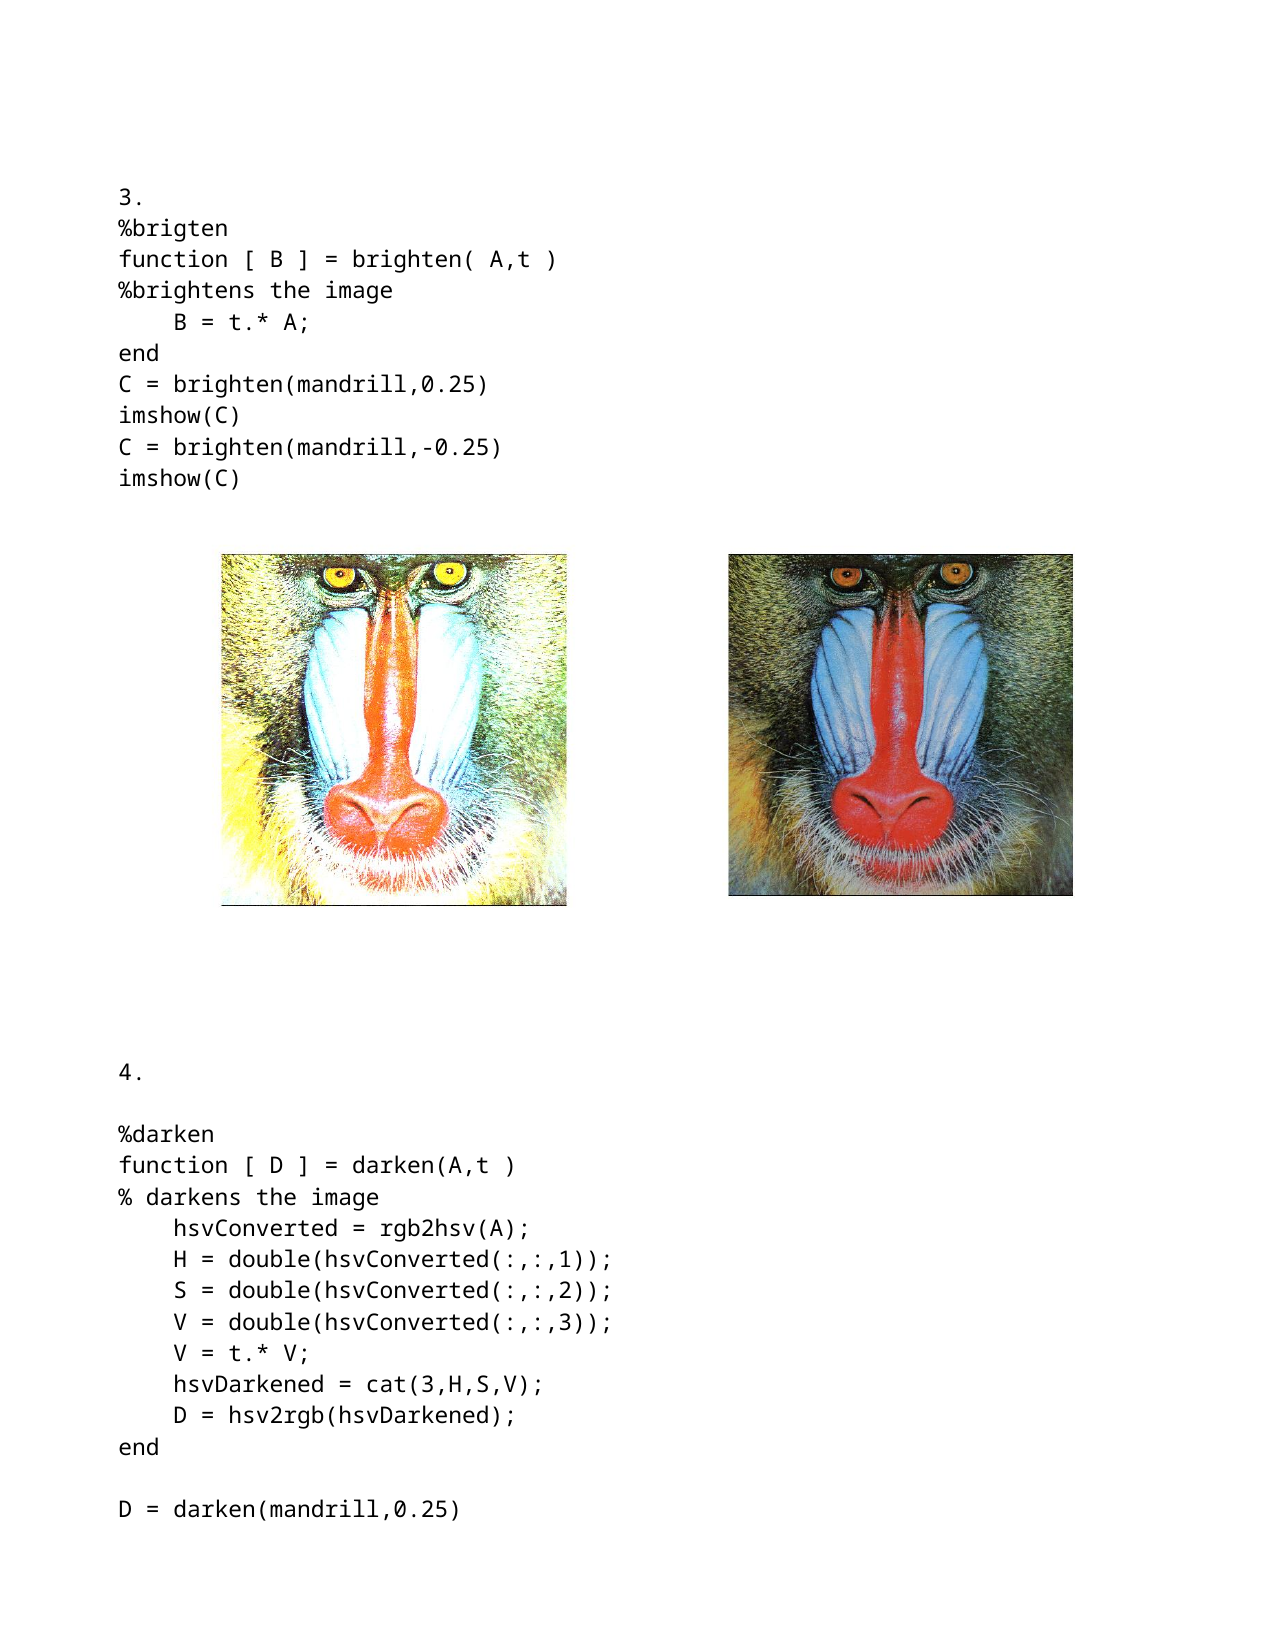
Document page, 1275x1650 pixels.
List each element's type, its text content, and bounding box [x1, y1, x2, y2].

text hsvConverted = rgb2hsv(A); [118, 1212, 1157, 1243]
text C = brighten(mandrill,-0.25) [118, 431, 1157, 462]
text D = darken(mandrill,0.25) [118, 1493, 1157, 1524]
text D = hsv2rgb(hsvDarkened); [118, 1399, 1157, 1431]
text H = double(hsvConverted(:,:,1)); [118, 1243, 1157, 1274]
text %brightens the image [118, 274, 1157, 306]
text %darken [118, 1118, 1157, 1149]
text V = double(hsvConverted(:,:,3)); [118, 1306, 1157, 1337]
text 3. [118, 181, 1157, 212]
text function [ D ] = darken(A,t ) [118, 1149, 1157, 1181]
text 4. [118, 1056, 1157, 1087]
text end [118, 1431, 1157, 1462]
text end [118, 337, 1157, 368]
text B = t.* A; [118, 306, 1157, 337]
text C = brighten(mandrill,0.25) [118, 368, 1157, 399]
text V = t.* V; [118, 1337, 1157, 1368]
text imshow(C) [118, 399, 1157, 431]
text hsvDarkened = cat(3,H,S,V); [118, 1368, 1157, 1399]
picture [667, 534, 1135, 937]
text % darkens the image [118, 1181, 1157, 1212]
text S = double(hsvConverted(:,:,2)); [118, 1274, 1157, 1306]
text imshow(C) [118, 462, 1157, 493]
picture [157, 533, 631, 948]
text function [ B ] = brighten( A,t ) [118, 243, 1157, 274]
text %brigten [118, 212, 1157, 243]
